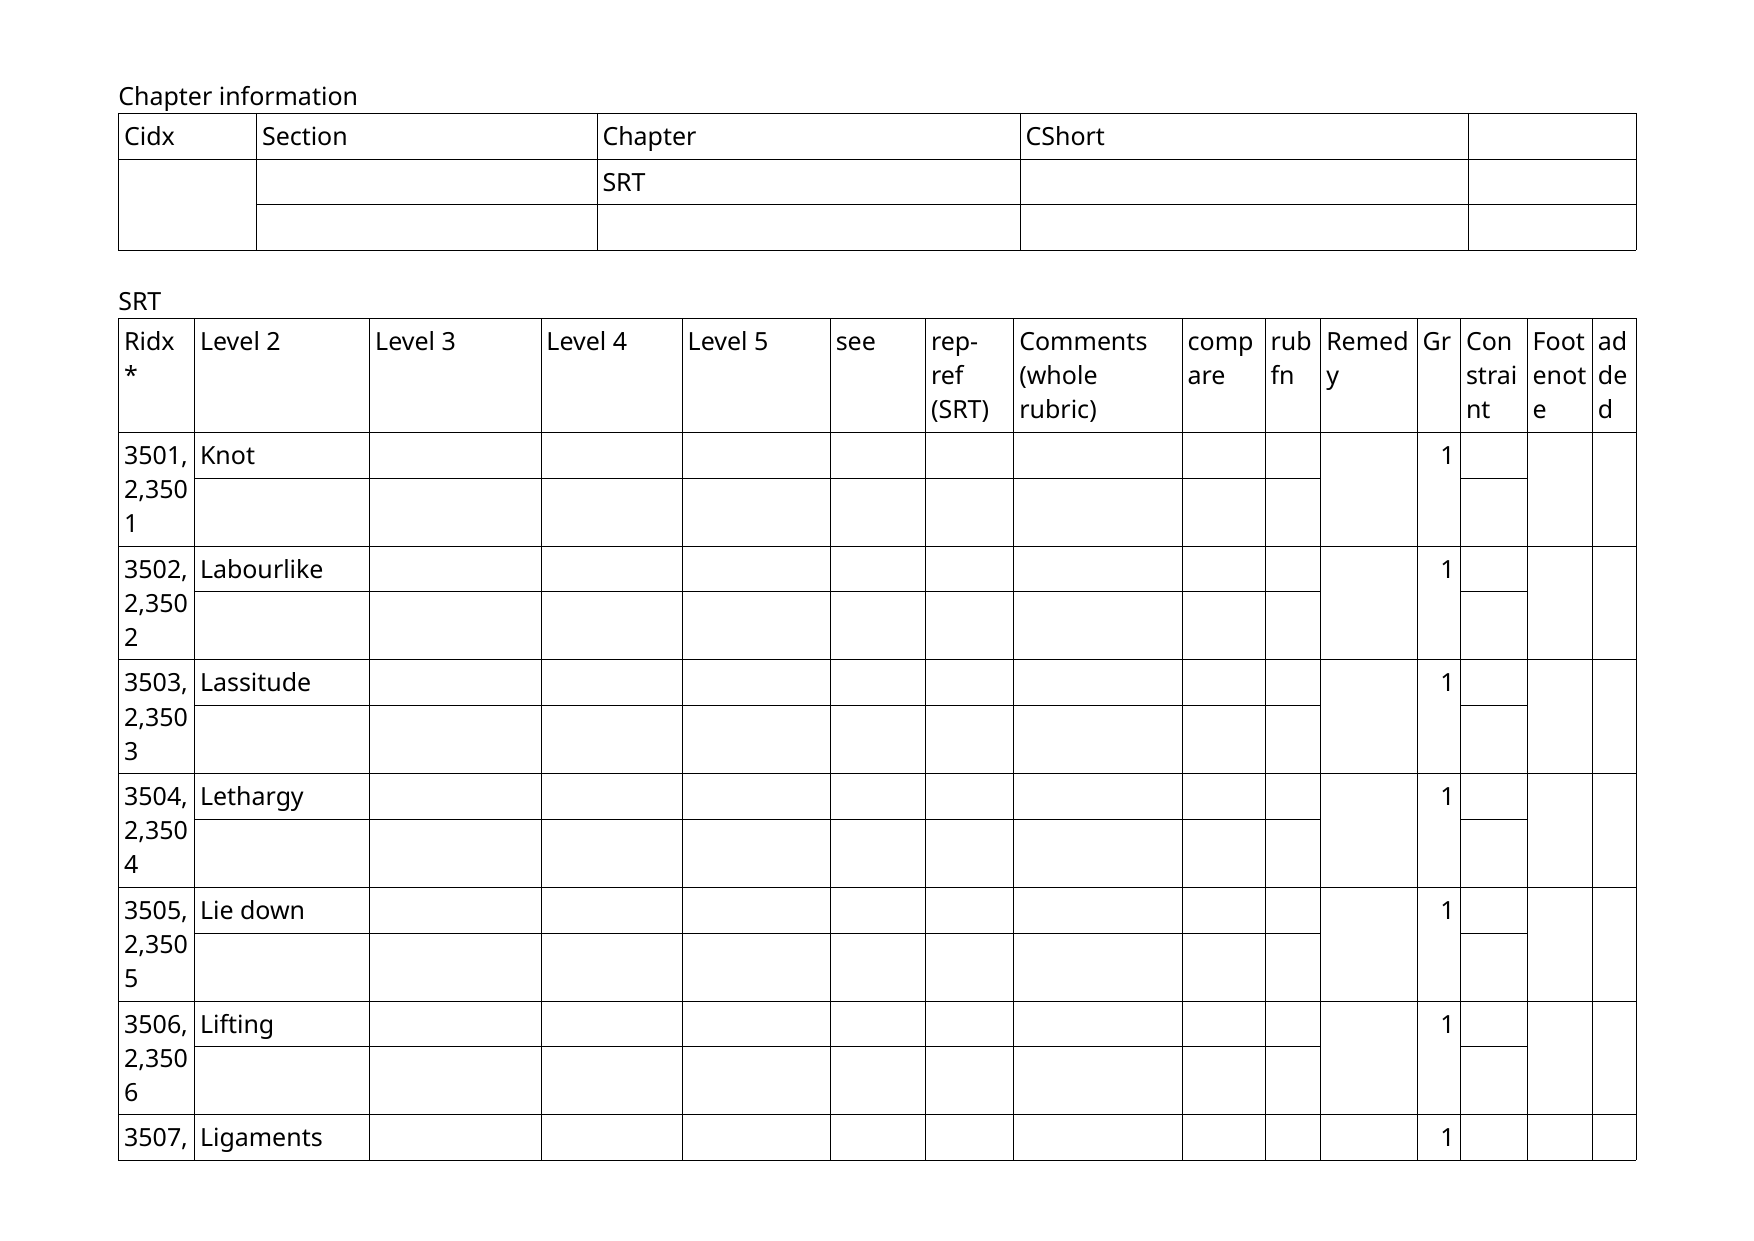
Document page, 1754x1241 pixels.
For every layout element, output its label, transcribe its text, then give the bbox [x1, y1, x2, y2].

table_cell [831, 1115, 925, 1160]
table_cell Knot [195, 433, 369, 477]
table_cell [542, 888, 682, 932]
table_cell 1 [1418, 660, 1460, 773]
table_cell [1183, 934, 1265, 1001]
table_cell [195, 820, 369, 887]
table_cell [683, 547, 830, 591]
table_header Level 4 [542, 319, 682, 432]
table_cell [831, 820, 925, 887]
table_cell [1014, 934, 1182, 1001]
table_cell [1593, 660, 1636, 773]
table_header rep-ref (SRT) [926, 319, 1013, 432]
table_cell [1528, 433, 1592, 546]
table_cell [195, 706, 369, 773]
table_cell [1266, 479, 1320, 546]
table_cell [1461, 934, 1527, 1001]
table_cell [370, 706, 541, 773]
table_cell 3505,2,3505 [119, 888, 194, 1001]
table_cell [1014, 1002, 1182, 1046]
table_cell [1014, 660, 1182, 705]
table_cell [1593, 547, 1636, 659]
table_cell [542, 547, 682, 591]
table_cell [1461, 888, 1527, 932]
table_cell [926, 547, 1013, 591]
table_cell [370, 547, 541, 591]
table_cell [683, 592, 830, 659]
table_cell [370, 1002, 541, 1046]
table_cell [1593, 1002, 1636, 1114]
table_cell [1461, 706, 1527, 773]
table_cell [926, 479, 1013, 546]
table_cell [1266, 706, 1320, 773]
table_cell [1014, 706, 1182, 773]
table_cell [926, 1002, 1013, 1046]
table_cell [370, 1115, 541, 1160]
table_cell [1469, 205, 1636, 250]
table_cell [831, 1002, 925, 1046]
table_cell [370, 660, 541, 705]
table_cell [1183, 592, 1265, 659]
table_cell 1 [1418, 547, 1460, 659]
table_cell [1266, 888, 1320, 932]
table_cell [1461, 1002, 1527, 1046]
table_cell [683, 934, 830, 1001]
table_cell [926, 934, 1013, 1001]
table_cell [542, 660, 682, 705]
table_cell [1014, 479, 1182, 546]
table_cell [1461, 592, 1527, 659]
table_header Level 2 [195, 319, 369, 432]
table_cell [370, 1047, 541, 1114]
table_cell [542, 706, 682, 773]
table_cell [1014, 820, 1182, 887]
table_cell [683, 479, 830, 546]
table_cell [926, 774, 1013, 819]
table_cell [926, 433, 1013, 477]
table_cell [1021, 205, 1468, 250]
table_cell [926, 592, 1013, 659]
table_cell [542, 774, 682, 819]
table_header Chapter [598, 114, 1020, 158]
table_cell [926, 820, 1013, 887]
table_cell [683, 1047, 830, 1114]
table_cell 1 [1418, 433, 1460, 546]
table_cell Lifting [195, 1002, 369, 1046]
table_cell [598, 205, 1020, 250]
table_cell [1014, 433, 1182, 477]
table_cell 3506,2,3506 [119, 1002, 194, 1114]
table_cell [1528, 547, 1592, 659]
table_cell [1266, 433, 1320, 477]
table_header added [1593, 319, 1636, 432]
table_cell [370, 888, 541, 932]
table_cell [683, 1115, 830, 1160]
table_cell [1266, 547, 1320, 591]
table_cell [1266, 820, 1320, 887]
table_cell Lethargy [195, 774, 369, 819]
table_cell [542, 479, 682, 546]
table_cell [119, 160, 256, 250]
table_cell 3504,2,3504 [119, 774, 194, 887]
table_cell [1461, 433, 1527, 477]
table_cell [1469, 160, 1636, 204]
table_cell [1183, 774, 1265, 819]
table_cell 3501,2,3501 [119, 433, 194, 546]
table_cell [831, 547, 925, 591]
table_cell [1014, 1115, 1182, 1160]
table_cell [1266, 1047, 1320, 1114]
table_header CShort [1021, 114, 1468, 158]
table_cell [926, 660, 1013, 705]
table_header Level 3 [370, 319, 541, 432]
table_cell 3507, [119, 1115, 194, 1160]
table_cell [1014, 547, 1182, 591]
table_cell [831, 706, 925, 773]
table_header Comments (whole rubric) [1014, 319, 1182, 432]
table_cell [1593, 1115, 1636, 1160]
table_cell [1528, 888, 1592, 1001]
table_cell [1014, 592, 1182, 659]
table_cell [926, 1115, 1013, 1160]
table_cell 3502,2,3502 [119, 547, 194, 659]
table_cell [1021, 160, 1468, 204]
table_cell [370, 479, 541, 546]
table_cell [370, 592, 541, 659]
table_header Footenote [1528, 319, 1592, 432]
table_header Gr [1418, 319, 1460, 432]
table_cell [831, 479, 925, 546]
table_header Section [257, 114, 597, 158]
table_header Constraint [1461, 319, 1527, 432]
table_cell [1461, 660, 1527, 705]
table_cell [831, 934, 925, 1001]
table_cell [1461, 774, 1527, 819]
table_cell [1321, 1002, 1417, 1114]
table_cell [831, 774, 925, 819]
table_cell [1014, 774, 1182, 819]
table_header Remedy [1321, 319, 1417, 432]
table_cell 1 [1418, 774, 1460, 887]
table_cell [1266, 1002, 1320, 1046]
table_cell [831, 660, 925, 705]
table_cell [1183, 660, 1265, 705]
table_cell [542, 592, 682, 659]
table_cell SRT [598, 160, 1020, 204]
table_cell [683, 774, 830, 819]
table_cell [1183, 547, 1265, 591]
table_cell [1461, 1047, 1527, 1114]
table_header rub fn [1266, 319, 1320, 432]
table_cell [1321, 888, 1417, 1001]
table_cell [195, 1047, 369, 1114]
table_cell [542, 820, 682, 887]
table_cell Ligaments [195, 1115, 369, 1160]
table_cell [1528, 660, 1592, 773]
table_cell [1266, 1115, 1320, 1160]
table_cell [1183, 888, 1265, 932]
table_cell [1461, 820, 1527, 887]
table_cell [1266, 592, 1320, 659]
table_cell [1593, 888, 1636, 1001]
table_cell [370, 820, 541, 887]
table_cell [1528, 1002, 1592, 1114]
table_cell [257, 160, 597, 204]
table_cell [683, 1002, 830, 1046]
table_cell [370, 433, 541, 477]
text Chapter information [118, 79, 1636, 113]
table_cell [195, 479, 369, 546]
table_cell [926, 706, 1013, 773]
table_header Cidx [119, 114, 256, 158]
table_header Ridx* [119, 319, 194, 432]
table_cell [1014, 1047, 1182, 1114]
table_cell [1183, 479, 1265, 546]
table_cell 3503,2,3503 [119, 660, 194, 773]
table_cell [542, 1002, 682, 1046]
table_cell [370, 934, 541, 1001]
table_cell [831, 592, 925, 659]
table_cell Lassitude [195, 660, 369, 705]
table_cell [1014, 888, 1182, 932]
table_cell [683, 706, 830, 773]
table_cell [683, 888, 830, 932]
table_cell [1461, 547, 1527, 591]
table_cell [1321, 433, 1417, 546]
table_cell [831, 433, 925, 477]
table_cell [195, 592, 369, 659]
table_cell [683, 660, 830, 705]
table_cell [831, 1047, 925, 1114]
table_cell [542, 433, 682, 477]
text SRT [118, 284, 1636, 318]
table_cell [1183, 1047, 1265, 1114]
table_cell [1461, 1115, 1527, 1160]
table_cell [1266, 774, 1320, 819]
table_cell 1 [1418, 888, 1460, 1001]
table_cell Lie down [195, 888, 369, 932]
table_cell Labourlike [195, 547, 369, 591]
table_header [1469, 114, 1636, 158]
table_cell [1266, 934, 1320, 1001]
table_cell [1321, 660, 1417, 773]
table_header compare [1183, 319, 1265, 432]
table_cell [1528, 1115, 1592, 1160]
table_cell [195, 934, 369, 1001]
table_cell [542, 934, 682, 1001]
table_cell [542, 1047, 682, 1114]
table_header Level 5 [683, 319, 830, 432]
table_cell [683, 820, 830, 887]
table_cell [1461, 479, 1527, 546]
table_cell [1183, 1002, 1265, 1046]
table_cell [683, 433, 830, 477]
table_cell [1528, 774, 1592, 887]
table_cell [1593, 433, 1636, 546]
table_cell [1593, 774, 1636, 887]
table_cell [370, 774, 541, 819]
table_cell [1266, 660, 1320, 705]
table_cell 1 [1418, 1115, 1460, 1160]
table_cell [542, 1115, 682, 1160]
table_cell [257, 205, 597, 250]
table_cell 1 [1418, 1002, 1460, 1114]
table_cell [1183, 820, 1265, 887]
table_cell [1321, 774, 1417, 887]
table_cell [1321, 1115, 1417, 1160]
table_cell [1321, 547, 1417, 659]
table_cell [926, 1047, 1013, 1114]
table_cell [1183, 433, 1265, 477]
table_cell [1183, 706, 1265, 773]
table_cell [1183, 1115, 1265, 1160]
table_header see [831, 319, 925, 432]
table_cell [831, 888, 925, 932]
table_cell [926, 888, 1013, 932]
